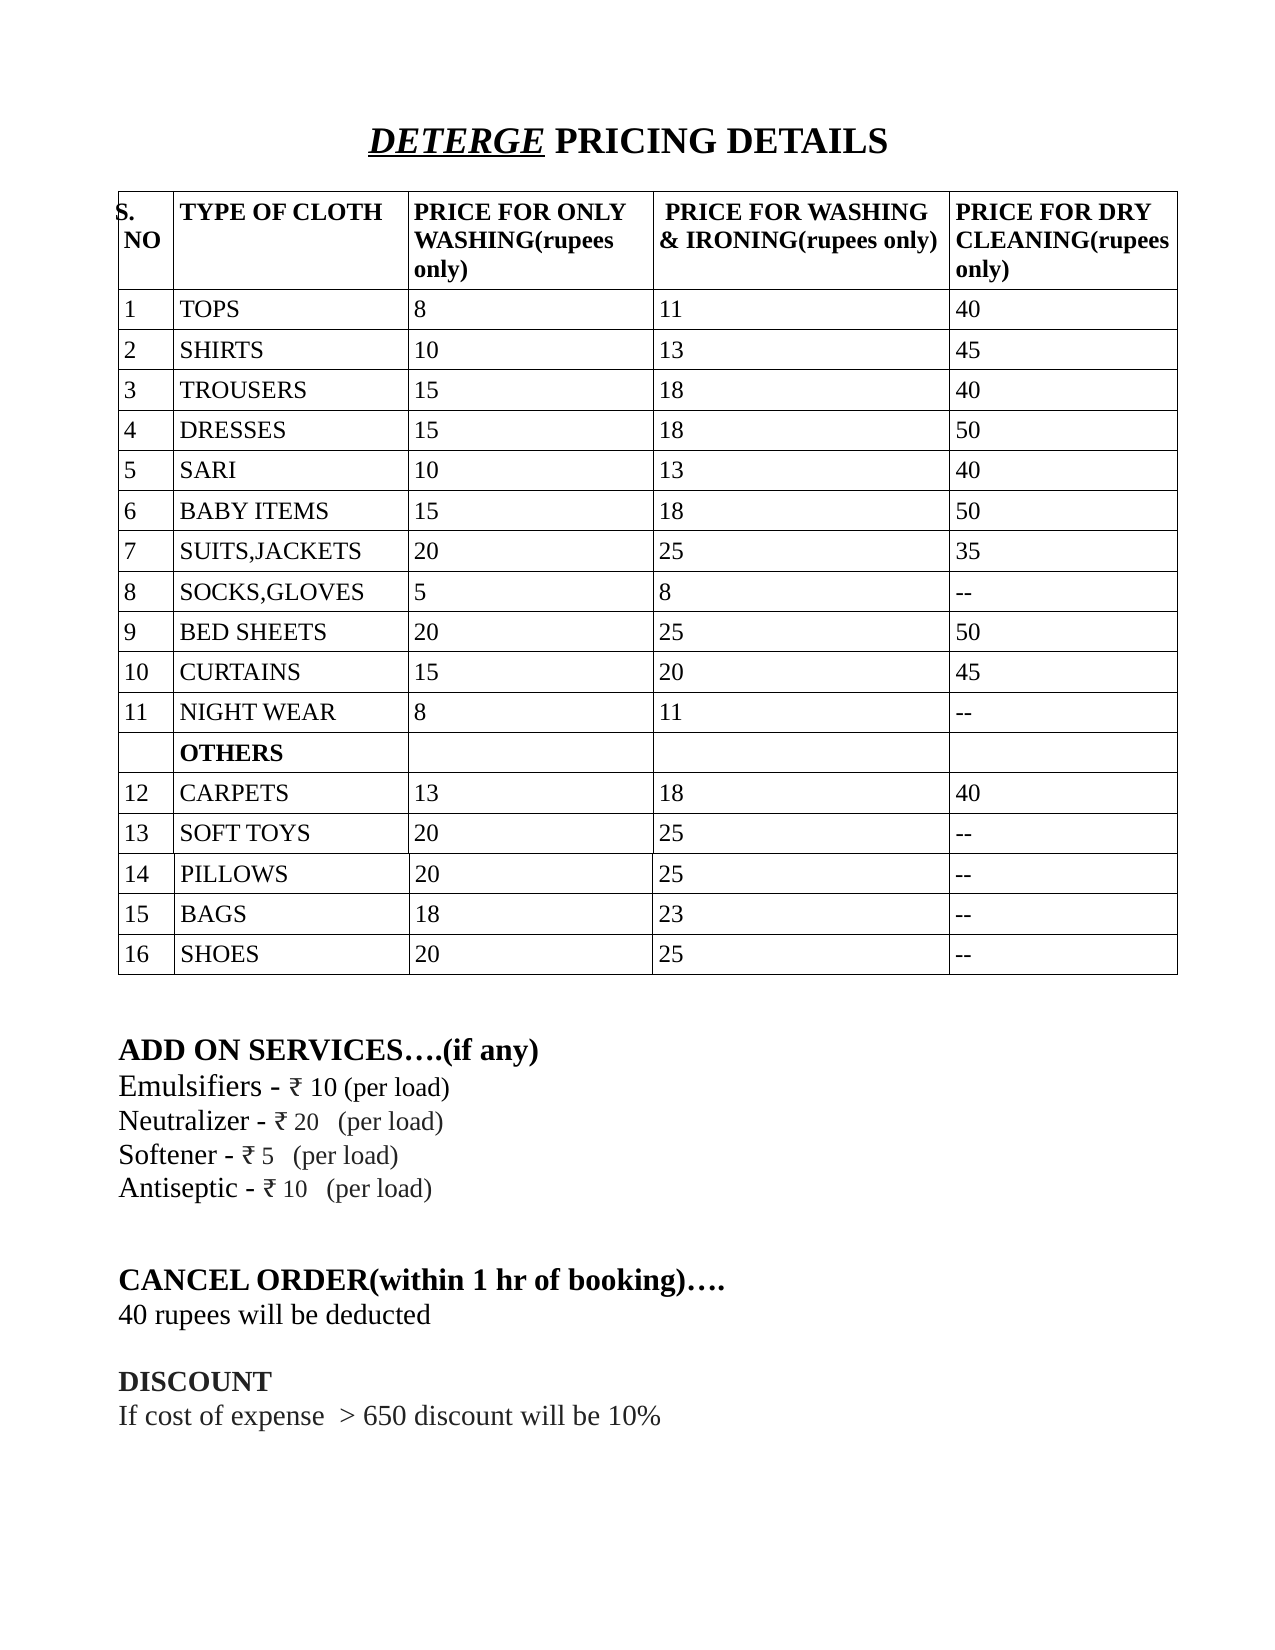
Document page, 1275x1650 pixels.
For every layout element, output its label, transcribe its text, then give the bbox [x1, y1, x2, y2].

table_cell 18 [654, 411, 949, 450]
table_cell 18 [654, 491, 949, 530]
table_cell BED SHEETS [174, 612, 408, 651]
table_header 25 [653, 854, 949, 893]
text DISCOUNT [118, 1364, 1157, 1398]
table_cell 50 [950, 612, 1177, 651]
table_cell DRESSES [174, 411, 408, 450]
table_cell TROUSERS [174, 370, 408, 409]
table_cell 9 [119, 612, 173, 651]
table_cell -- [950, 693, 1177, 732]
table_header 14 [119, 854, 174, 893]
table_header -- [950, 854, 1177, 893]
table_cell 20 [409, 814, 653, 853]
text CANCEL ORDER(within 1 hr of booking)…. [118, 1262, 1157, 1297]
table_cell 15 [409, 491, 653, 530]
table_cell SARI [174, 451, 408, 490]
table_cell 20 [410, 935, 652, 974]
table_cell SHIRTS [174, 330, 408, 369]
table_cell 1 [119, 290, 173, 329]
table_cell 50 [950, 411, 1177, 450]
table_cell 11 [654, 693, 949, 732]
table_cell 6 [119, 491, 173, 530]
table_cell 20 [409, 531, 653, 571]
text Softener - ₹ 5 (per load) [118, 1137, 1157, 1171]
table_cell BAGS [175, 894, 409, 934]
table_cell SOFT TOYS [174, 814, 408, 853]
table_cell 15 [119, 894, 174, 934]
table_cell 15 [409, 370, 653, 409]
table_cell [950, 733, 1177, 772]
table_cell 25 [654, 612, 949, 651]
table_cell -- [950, 935, 1177, 974]
text Antiseptic - ₹ 10 (per load) [118, 1171, 1157, 1204]
table_cell 13 [409, 773, 653, 813]
table_cell 13 [654, 451, 949, 490]
table_cell 16 [119, 935, 174, 974]
table_cell SHOES [175, 935, 409, 974]
table_cell -- [950, 572, 1177, 611]
table_header PILLOWS [175, 854, 409, 893]
table_cell 25 [654, 814, 949, 853]
table_cell CARPETS [174, 773, 408, 813]
text Neutralizer - ₹ 20 (per load) [118, 1103, 1157, 1137]
text ADD ON SERVICES….(if any) [118, 1032, 1157, 1067]
table_cell 7 [119, 531, 173, 571]
table_header TYPE OF CLOTH [174, 192, 408, 288]
table_cell 35 [950, 531, 1177, 571]
text If cost of expense > 650 discount will be 10% [118, 1398, 1157, 1432]
table_cell 3 [119, 370, 173, 409]
table_cell 18 [654, 370, 949, 409]
table_cell 10 [409, 330, 653, 369]
table_cell 20 [654, 652, 949, 692]
table_cell [409, 733, 653, 772]
table_cell -- [950, 814, 1177, 853]
table_cell 45 [950, 652, 1177, 692]
table_cell CURTAINS [174, 652, 408, 692]
table_cell 5 [409, 572, 653, 611]
table_cell 13 [654, 330, 949, 369]
table_cell 45 [950, 330, 1177, 369]
table_cell TOPS [174, 290, 408, 329]
table_header PRICE FOR DRY CLEANING(rupees only) [950, 192, 1177, 288]
table_header 20 [410, 854, 652, 893]
table_cell 13 [119, 814, 173, 853]
table_cell 15 [409, 411, 653, 450]
table_header PRICE FOR WASHING & IRONING(rupees only) [654, 192, 949, 288]
table_cell 25 [654, 531, 949, 571]
text Emulsifiers - ₹ 10 (per load) [118, 1067, 1157, 1103]
table_cell 23 [653, 894, 949, 934]
table_cell 20 [409, 612, 653, 651]
table_cell 10 [119, 652, 173, 692]
table_cell NIGHT WEAR [174, 693, 408, 732]
table_cell OTHERS [174, 733, 408, 772]
table_cell SOCKS,GLOVES [174, 572, 408, 611]
table_cell SUITS,JACKETS [174, 531, 408, 571]
table_cell 4 [119, 411, 173, 450]
table_cell 11 [119, 693, 173, 732]
table_cell 50 [950, 491, 1177, 530]
table_cell 40 [950, 290, 1177, 329]
table_header S. NO [119, 192, 173, 288]
table_cell 12 [119, 773, 173, 813]
table_cell [119, 733, 173, 772]
table_cell 15 [409, 652, 653, 692]
table_cell 5 [119, 451, 173, 490]
table_cell 40 [950, 773, 1177, 813]
table_cell 25 [653, 935, 949, 974]
table_cell 8 [409, 290, 653, 329]
table_cell BABY ITEMS [174, 491, 408, 530]
table_cell 8 [654, 572, 949, 611]
table_cell 18 [410, 894, 652, 934]
table_cell 18 [654, 773, 949, 813]
table_cell 8 [409, 693, 653, 732]
table_cell 40 [950, 370, 1177, 409]
table_cell 8 [119, 572, 173, 611]
table_cell 11 [654, 290, 949, 329]
table_cell 40 [950, 451, 1177, 490]
table_cell 2 [119, 330, 173, 369]
table_header PRICE FOR ONLY WASHING(rupees only) [409, 192, 653, 288]
table_cell [654, 733, 949, 772]
table_cell 10 [409, 451, 653, 490]
table_cell -- [950, 894, 1177, 934]
text 40 rupees will be deducted [118, 1297, 1157, 1331]
